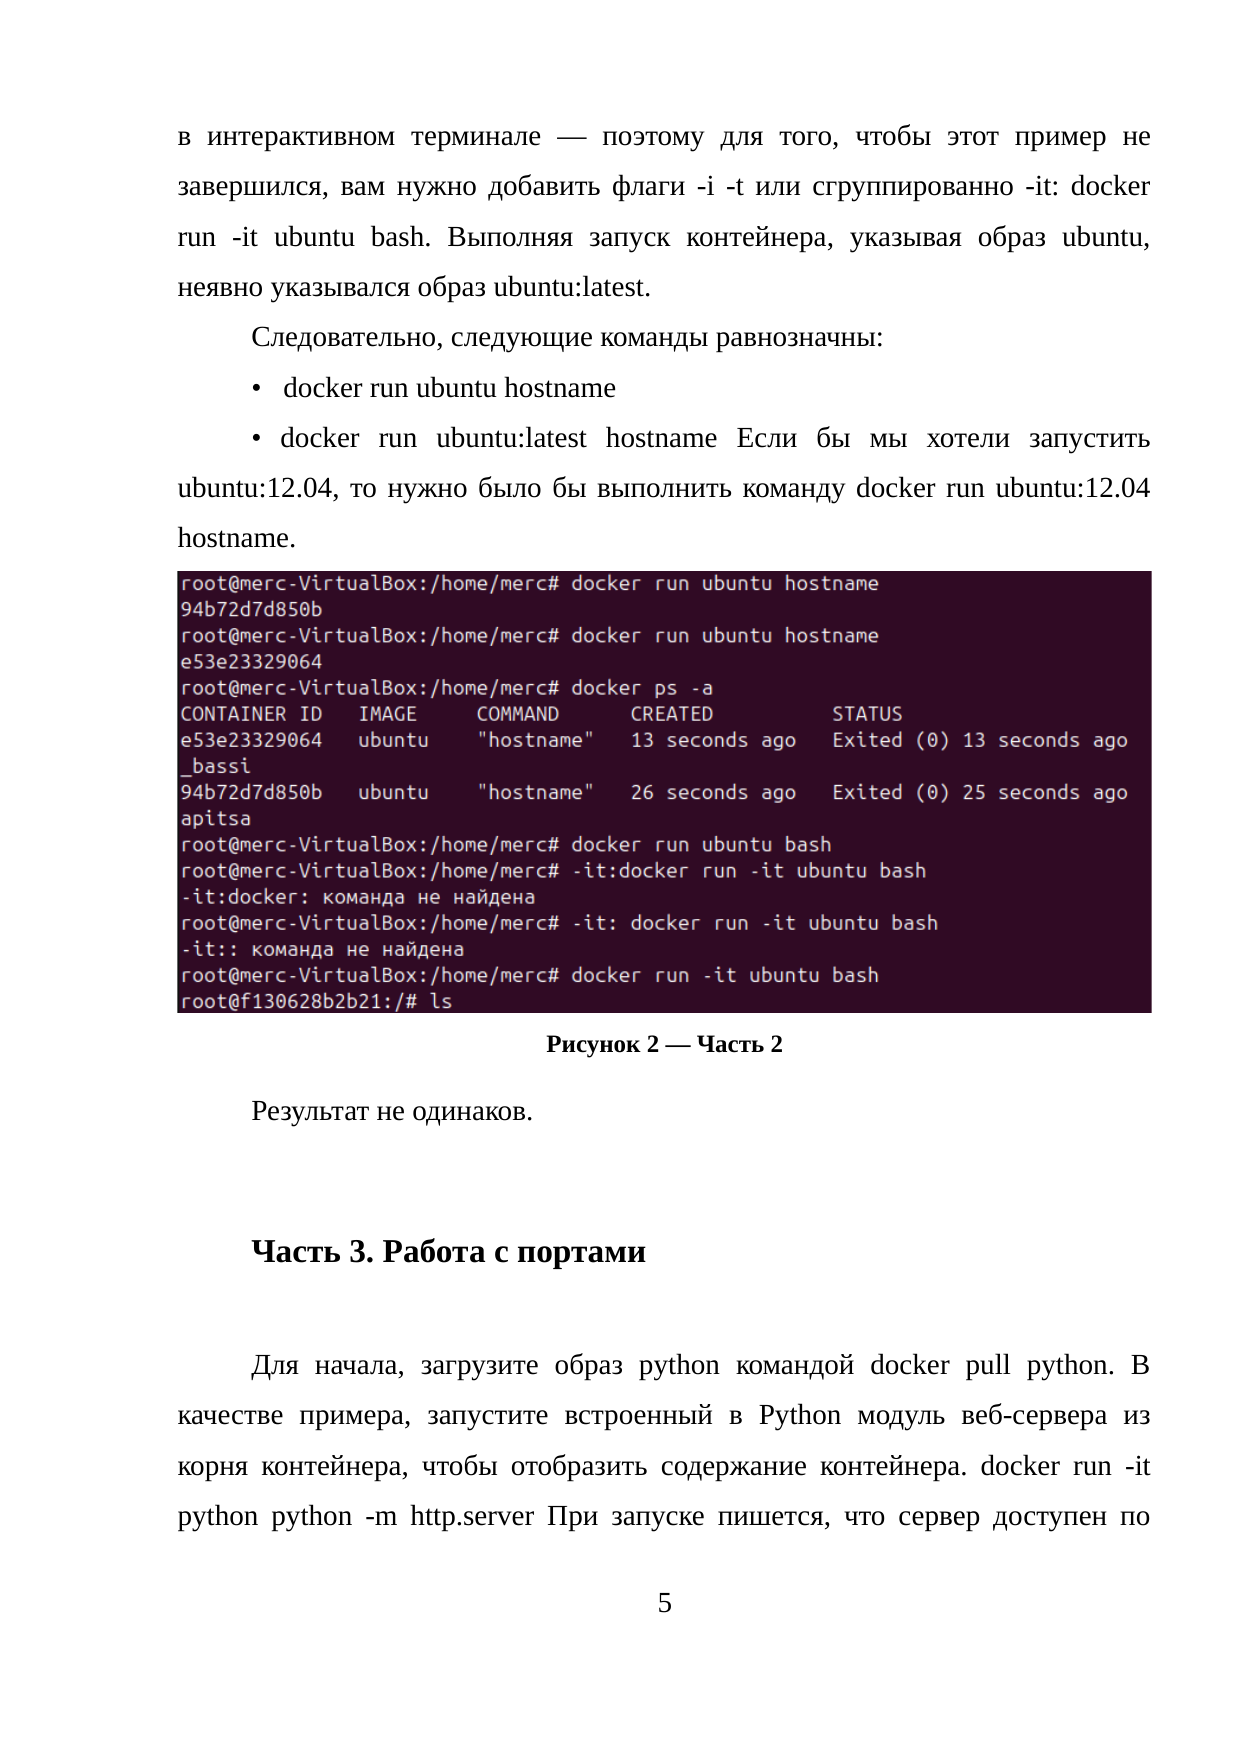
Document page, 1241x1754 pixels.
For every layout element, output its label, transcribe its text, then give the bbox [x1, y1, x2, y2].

picture [177, 571, 1152, 1013]
subtitle Часть 3. Работа с портами [251, 1231, 1152, 1269]
text Следовательно, следующие команды равнозначны: [177, 319, 1152, 353]
text Для начала, загрузите образ python командой docker pull python. В качестве примера, запустите встроенный в Python модуль веб-сервера из корня контейнера, чтобы отобразить содержание контейнера. docker run -it python python -m http.server При запуске пишется, что сервер доступен по [177, 1347, 1152, 1532]
text Результат не одинаков. [177, 1093, 1152, 1127]
text Рисунок 2 — Часть 2 [177, 1013, 1152, 1058]
text в интерактивном терминале — поэтому для того, чтобы этот пример не завершился, вам нужно добавить флаги -i -t или сгруппированно -it: docker run -it ubuntu bash. Выполняя запуск контейнера, указывая образ ubuntu, неявно указывался образ ubuntu:latest. [177, 118, 1152, 303]
text • docker run ubuntu hostname [177, 370, 1152, 403]
text • docker run ubuntu:latest hostname Если бы мы хотели запустить ubuntu:12.04, то нужно было бы выполнить команду docker run ubuntu:12.04 hostname. [177, 420, 1152, 554]
